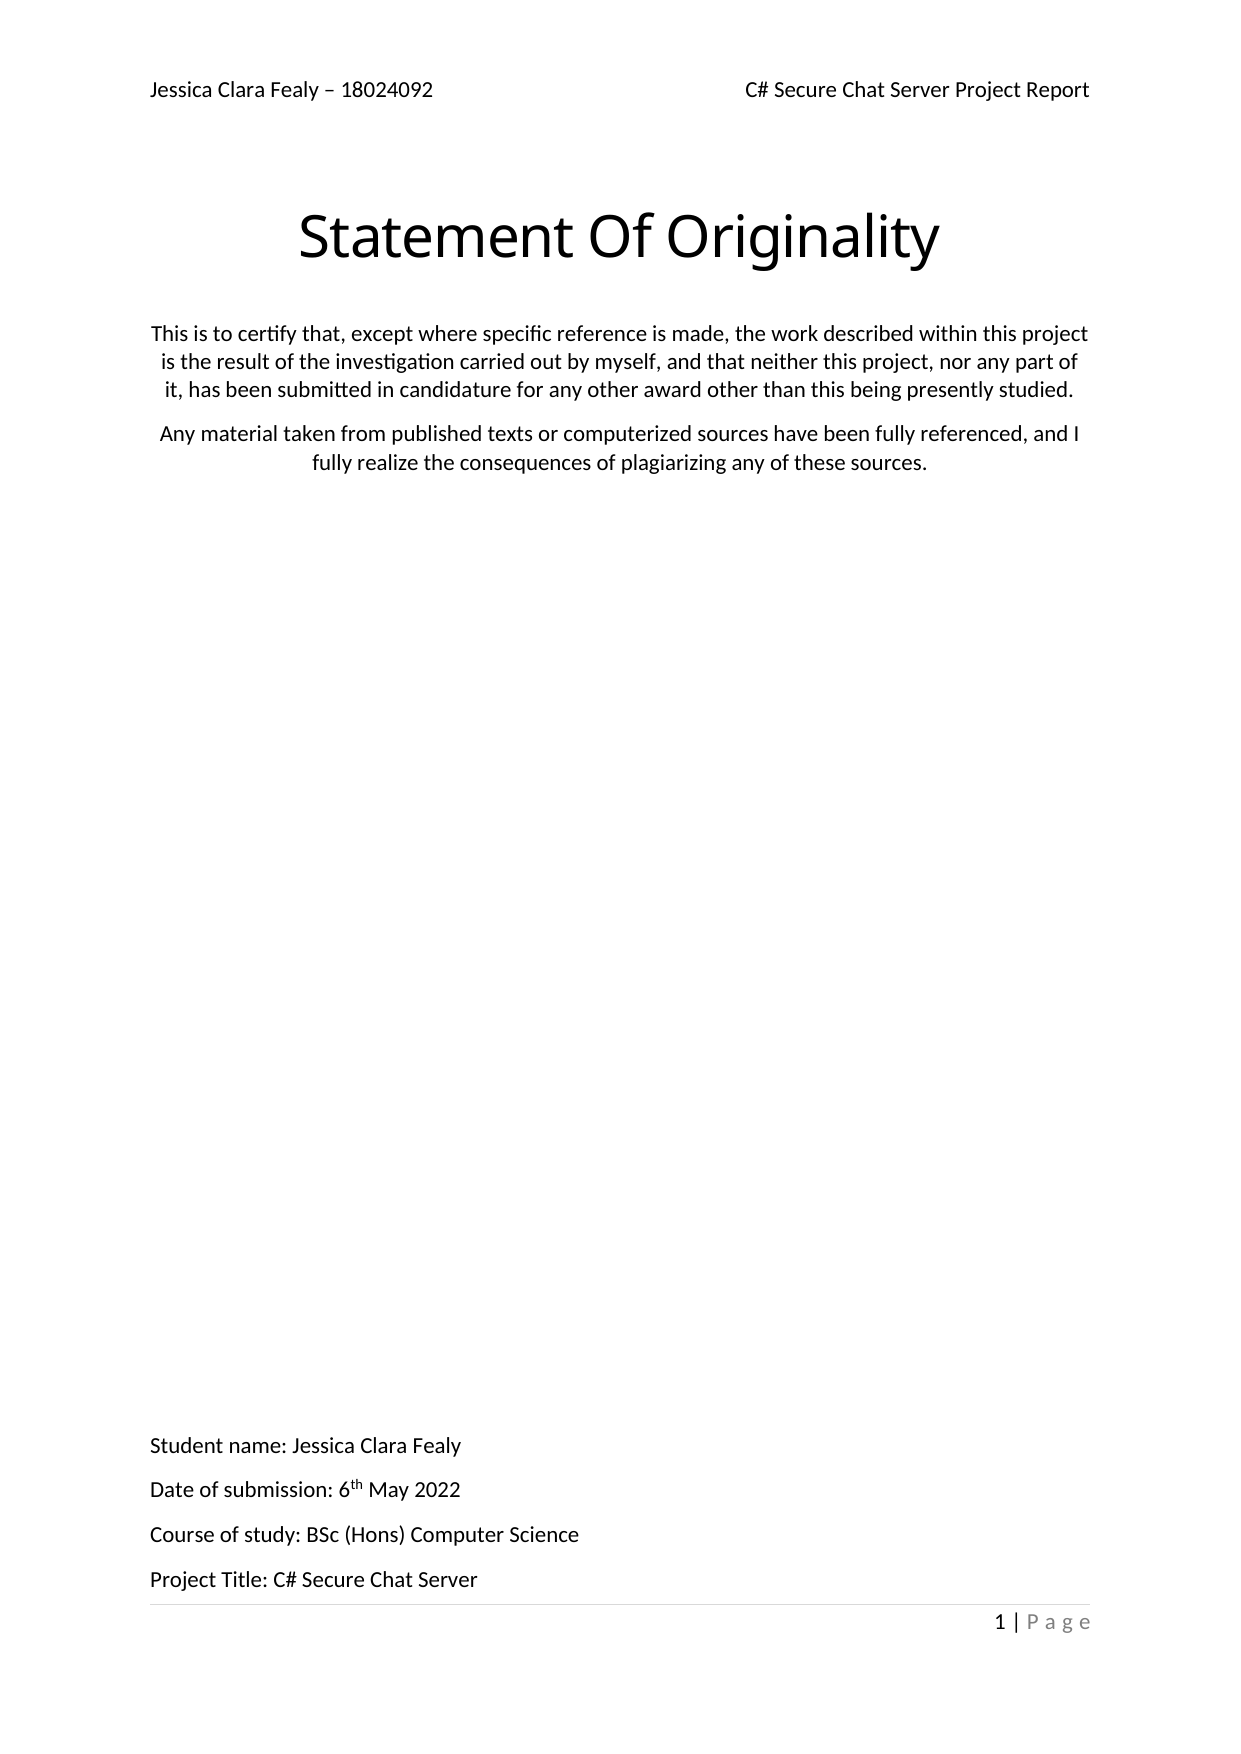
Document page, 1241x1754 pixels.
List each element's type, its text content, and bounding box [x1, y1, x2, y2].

text Course of study: BSc (Hons) Computer Science [150, 1520, 1090, 1548]
text Student name: Jessica Clara Fealy [150, 1431, 1090, 1459]
text Project Title: C# Secure Chat Server [150, 1565, 1090, 1593]
text This is to certify that, except where specific reference is made, the work described within this project is the result of the investigation carried out by myself, and that neither this project, nor any part of it, has been submitted in candidature for any other award other than this being presently studied. [150, 319, 1090, 403]
title Statement Of Originality [150, 195, 1090, 274]
text Date of submission: 6th May 2022 [150, 1475, 1090, 1503]
text Any material taken from published texts or computerized sources have been fully referenced, and I fully realize the consequences of plagiarizing any of these sources. [150, 419, 1090, 476]
